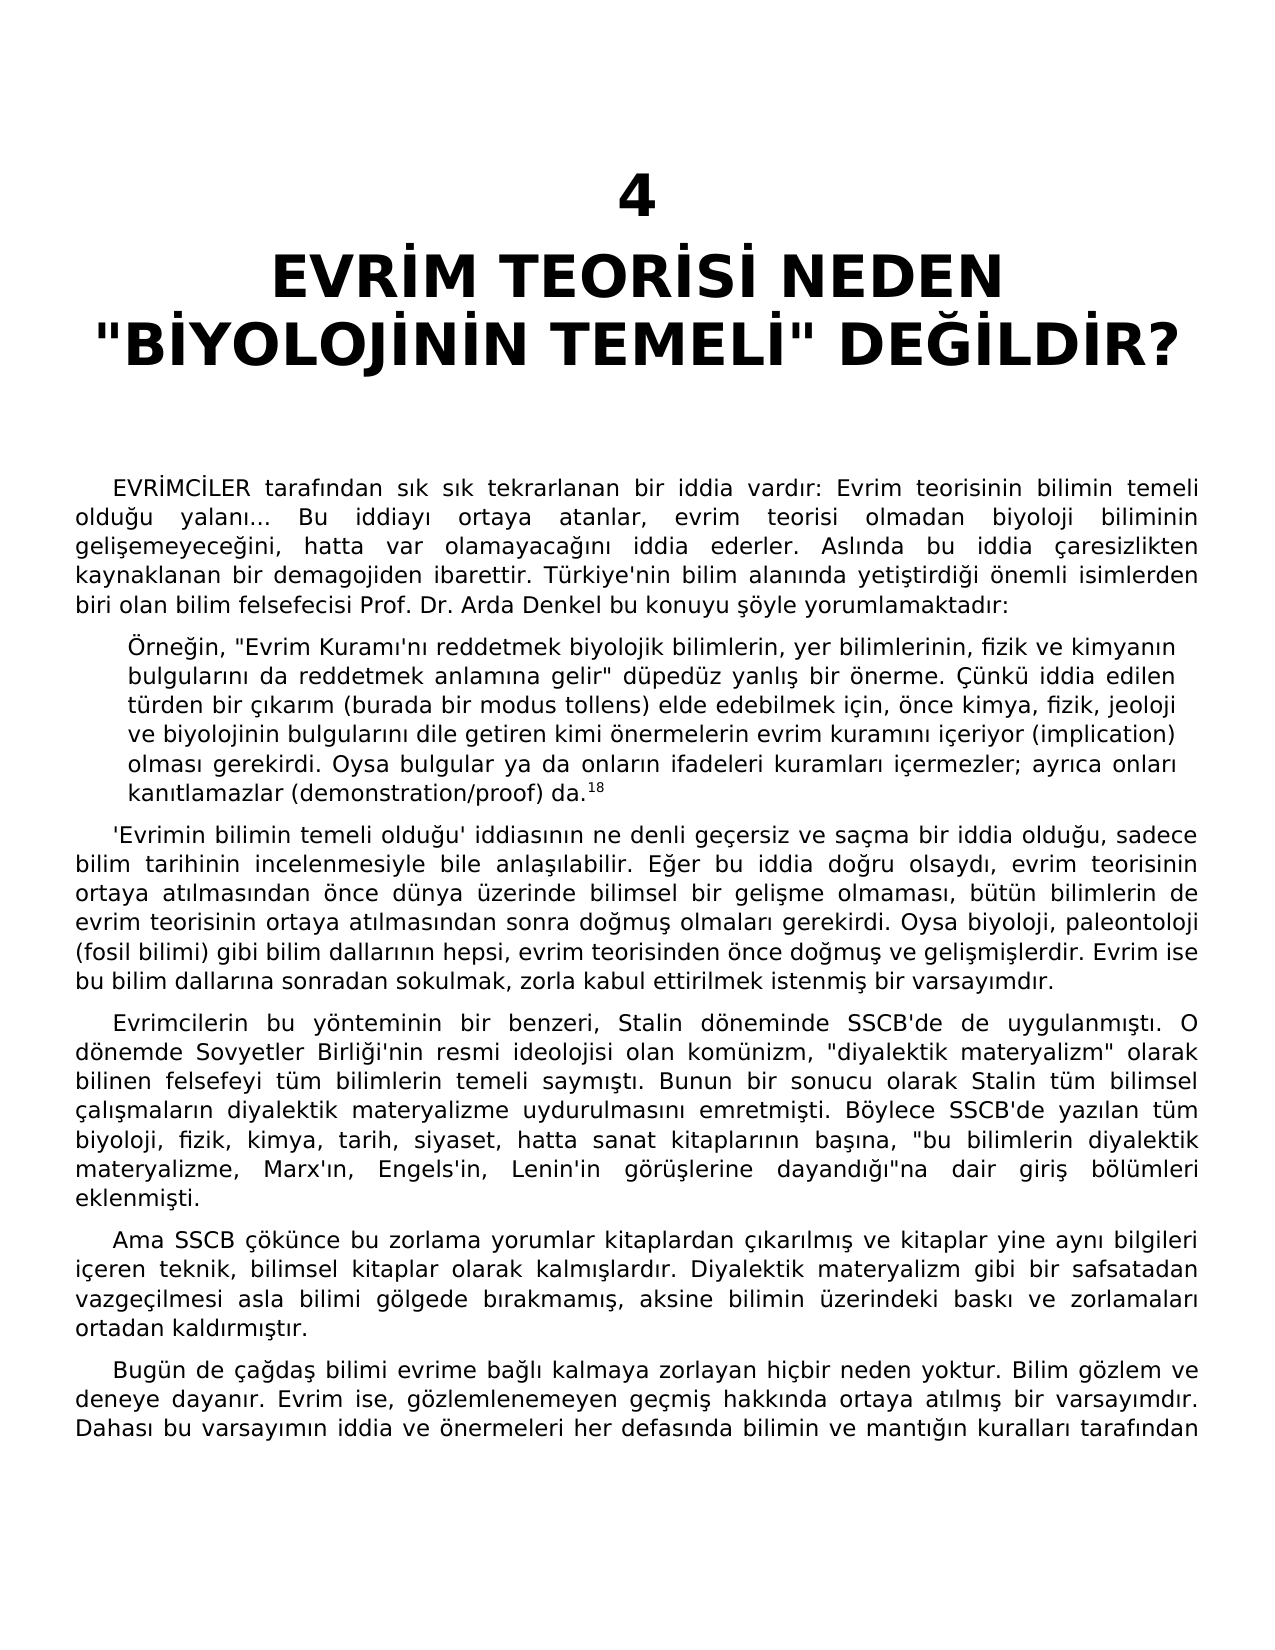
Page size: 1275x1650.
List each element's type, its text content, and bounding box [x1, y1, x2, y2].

text 'Evrimin bilimin temeli olduğu' iddiasının ne denli geçersiz ve saçma bir iddia olduğu, sadece bilim tarihinin incelenmesiyle bile anlaşılabilir. Eğer bu iddia doğru olsaydı, evrim teorisinin ortaya atılmasından önce dünya üzerinde bilimsel bir gelişme olmaması, bütün bilimlerin de evrim teorisinin ortaya atılmasından sonra doğmuş olmaları gerekirdi. Oysa biyoloji, paleontoloji (fosil bilimi) gibi bilim dallarının hepsi, evrim teorisinden önce doğmuş ve gelişmişlerdir. Evrim ise bu bilim dallarına sonradan sokulmak, zorla kabul ettirilmek istenmiş bir varsayımdır. [75, 822, 1200, 995]
subtitle 4 [75, 162, 1200, 230]
text EVRİMCİLER tarafından sık sık tekrarlanan bir iddia vardır: Evrim teorisinin bilimin temeli olduğu yalanı... Bu iddiayı ortaya atanlar, evrim teorisi olmadan biyoloji biliminin gelişemeyeceğini, hatta var olamayacağını iddia ederler. Aslında bu iddia çaresizlikten kaynaklanan bir demagojiden ibarettir. Türkiye'nin bilim alanında yetiştirdiği önemli isimlerden biri olan bilim felsefecisi Prof. Dr. Arda Denkel bu konuyu şöyle yorumlamaktadır: [75, 475, 1200, 618]
text Ama SSCB çökünce bu zorlama yorumlar kitaplardan çıkarılmış ve kitaplar yine aynı bilgileri içeren teknik, bilimsel kitaplar olarak kalmışlardır. Diyalektik materyalizm gibi bir safsatadan vazgeçilmesi asla bilimi gölgede bırakmamış, aksine bilimin üzerindeki baskı ve zorlamaları ortadan kaldırmıştır. [75, 1227, 1200, 1342]
text Bugün de çağdaş bilimi evrime bağlı kalmaya zorlayan hiçbir neden yoktur. Bilim gözlem ve deneye dayanır. Evrim ise, gözlemlenemeyen geçmiş hakkında ortaya atılmış bir varsayımdır. Dahası bu varsayımın iddia ve önermeleri her defasında bilimin ve mantığın kuralları tarafından [75, 1357, 1200, 1442]
subtitle EVRİM TEORİSİ NEDEN "BİYOLOJİNİN TEMELİ" DEĞİLDİR? [75, 243, 1200, 379]
text Evrimcilerin bu yönteminin bir benzeri, Stalin döneminde SSCB'de de uygulanmıştı. O dönemde Sovyetler Birliği'nin resmi ideolojisi olan komünizm, "diyalektik materyalizm" olarak bilinen felsefeyi tüm bilimlerin temeli saymıştı. Bunun bir sonucu olarak Stalin tüm bilimsel çalışmaların diyalektik materyalizme uydurulmasını emretmişti. Böylece SSCB'de yazılan tüm biyoloji, fizik, kimya, tarih, siyaset, hatta sanat kitaplarının başına, "bu bilimlerin diyalektik materyalizme, Marx'ın, Engels'in, Lenin'in görüşlerine dayandığı"na dair giriş bölümleri eklenmişti. [75, 1010, 1200, 1212]
text Örneğin, "Evrim Kuramı'nı reddetmek biyolojik bilimlerin, yer bilimlerinin, fizik ve kimyanın bulgularını da reddetmek anlamına gelir" düpedüz yanlış bir önerme. Çünkü iddia edilen türden bir çıkarım (burada bir modus tollens) elde edebilmek için, önce kimya, fizik, jeoloji ve biyolojinin bulgularını dile getiren kimi önermelerin evrim kuramını içeriyor (implication) olması gerekirdi. Oysa bulgular ya da onların ifadeleri kuramları içermezler; ayrıca onları kanıtlamazlar (demonstration/proof) da.18 [127, 634, 1177, 807]
